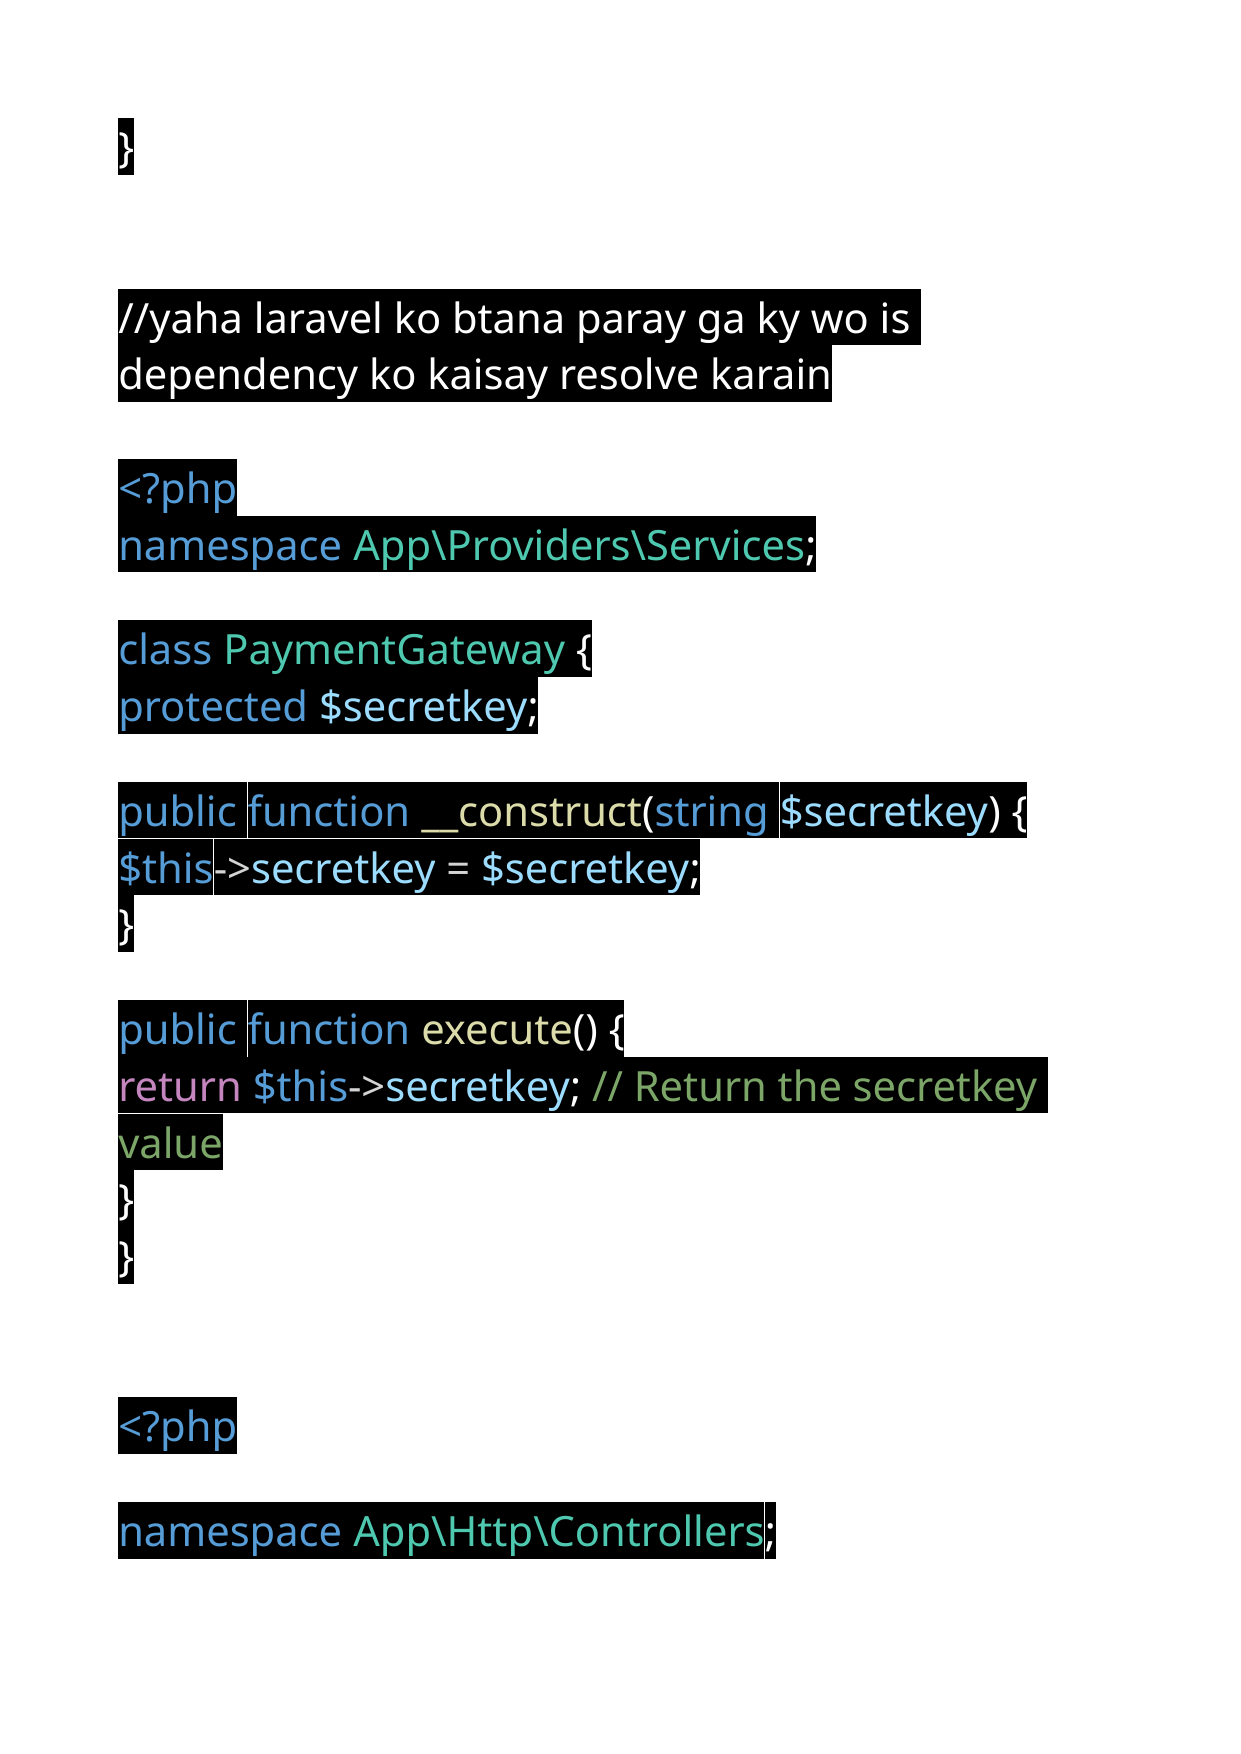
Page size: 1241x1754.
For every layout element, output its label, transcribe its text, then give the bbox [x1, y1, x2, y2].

text return $this->secretkey; // Return the secretkey value [118, 1057, 1122, 1170]
text //yaha laravel ko btana paray ga ky wo is dependency ko kaisay resolve karain [118, 288, 1122, 402]
text namespace App\Providers\Services; [118, 516, 1122, 572]
text } [118, 1170, 1122, 1227]
text public function __construct(string $secretkey) { [118, 782, 1122, 838]
text class PaymentGateway { [118, 620, 1122, 677]
text $this->secretkey = $secretkey; [118, 838, 1122, 895]
text } [118, 118, 1122, 175]
text } [118, 1227, 1122, 1284]
text public function execute() { [118, 1000, 1122, 1057]
text protected $secretkey; [118, 677, 1122, 734]
text } [118, 895, 1122, 952]
text namespace App\Http\Controllers; [118, 1502, 1122, 1559]
text <?php [118, 459, 1122, 516]
text <?php [118, 1397, 1122, 1454]
